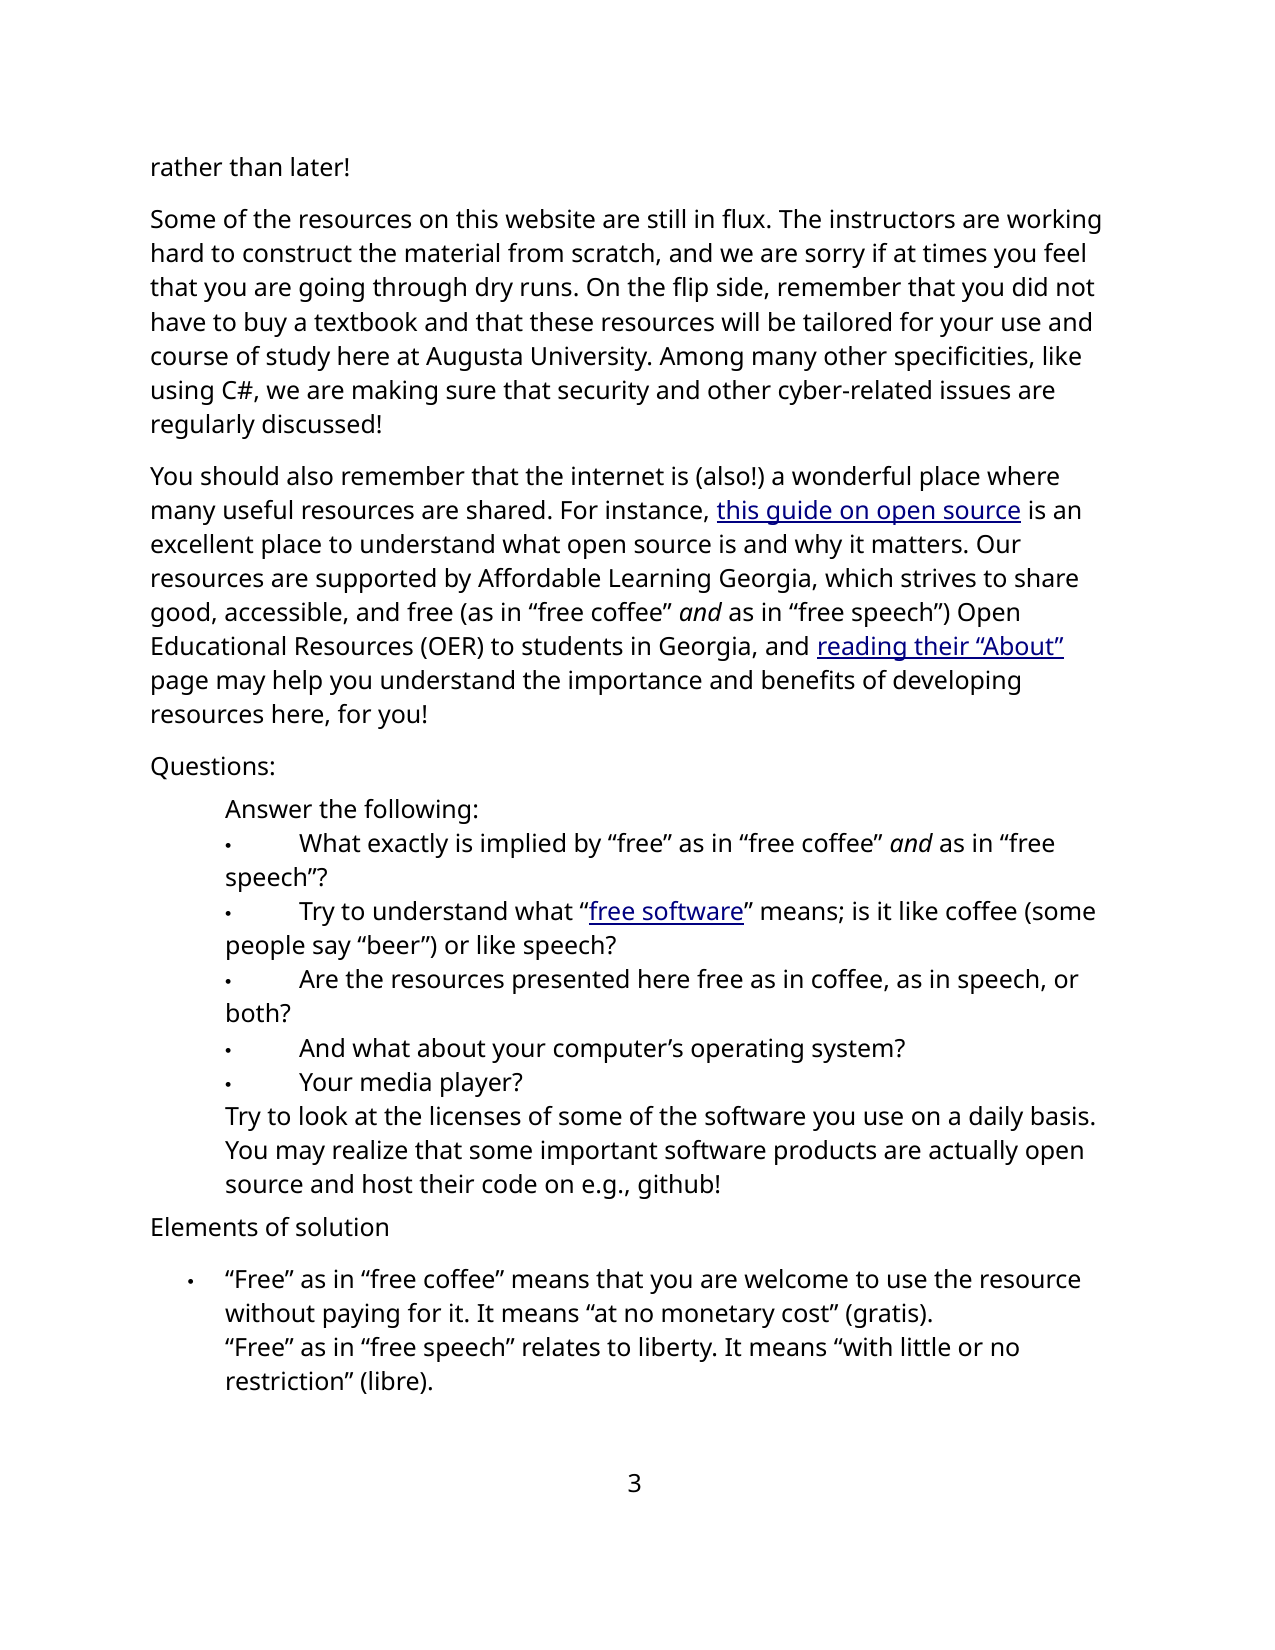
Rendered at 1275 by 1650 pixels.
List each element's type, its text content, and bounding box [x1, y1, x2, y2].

text Some of the resources on this website are still in flux. The instructors are working hard to construct the material from scratch, and we are sorry if at times you feel that you are going through dry runs. On the flip side, remember that you did not have to buy a textbook and that these resources will be tailored for your use and course of study here at Augusta University. Among many other specificities, like using C#, we are making sure that security and other cyber-related issues are regularly discussed! [150, 202, 1125, 440]
list Your media player? [225, 1064, 1125, 1098]
list Try to understand what “free software” means; is it like coffee (some people say “beer”) or like speech? [225, 894, 1125, 962]
list “Free” as in “free coffee” means that you are welcome to use the resource without paying for it. It means “at no monetary cost” (gratis). “Free” as in “free speech” relates to liberty. It means “with little or no restriction” (libre). [187, 1261, 1125, 1398]
list What exactly is implied by “free” as in “free coffee” and as in “free speech”? [225, 826, 1125, 894]
list Are the resources presented here free as in coffee, as in speech, or both? [225, 962, 1125, 1030]
text Try to look at the licenses of some of the software you use on a daily basis. You may realize that some important software products are actually open source and host their code on e.g., github! [225, 1098, 1125, 1201]
text Answer the following: [225, 792, 1125, 826]
text Questions: [150, 749, 1125, 783]
list And what about your computer’s operating system? [225, 1030, 1125, 1064]
text rather than later! [150, 150, 1125, 184]
text Elements of solution [150, 1209, 1125, 1243]
text You should also remember that the internet is (also!) a wonderful place where many useful resources are shared. For instance, this guide on open source is an excellent place to understand what open source is and why it matters. Our resources are supported by Affordable Learning Georgia, which strives to share good, accessible, and free (as in “free coffee” and as in “free speech”) Open Educational Resources (OER) to students in Georgia, and reading their “About” page may help you understand the importance and benefits of developing resources here, for you! [150, 458, 1125, 731]
